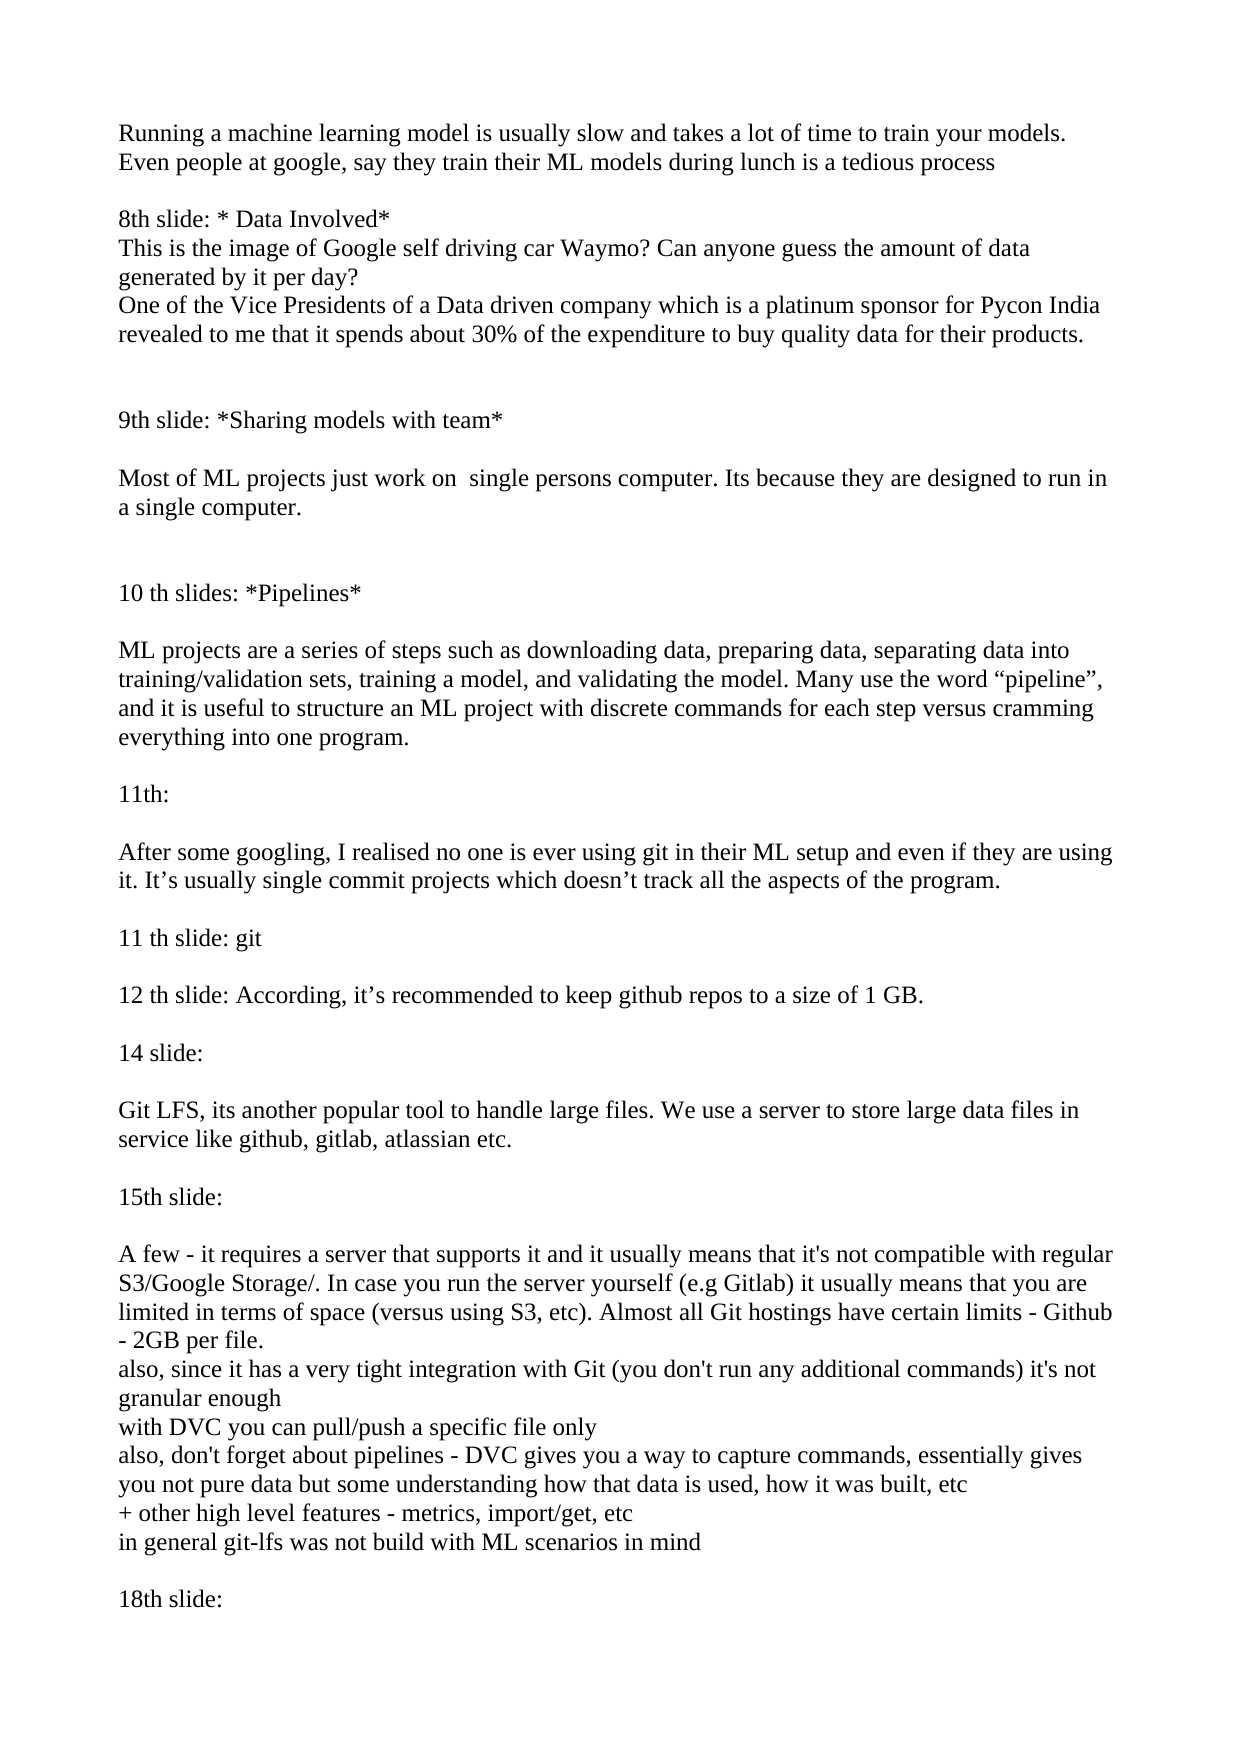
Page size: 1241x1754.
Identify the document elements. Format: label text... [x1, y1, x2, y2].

text ML projects are a series of steps such as downloading data, preparing data, separating data into training/validation sets, training a model, and validating the model. Many use the word “pipeline”, and it is useful to structure an ML project with discrete commands for each step versus cramming everything into one program. [118, 636, 1122, 751]
text 8th slide: * Data Involved* [118, 204, 1122, 233]
text 11th: [118, 779, 1122, 808]
text After some googling, I realised no one is ever using git in their ML setup and even if they are using it. It’s usually single commit projects which doesn’t track all the aspects of the program. [118, 837, 1122, 894]
text with DVC you can pull/push a specific file only [118, 1412, 1122, 1441]
text 9th slide: *Sharing models with team* [118, 406, 1122, 434]
text Running a machine learning model is usually slow and takes a lot of time to train your models. Even people at google, say they train their ML models during lunch is a tedious process [118, 118, 1122, 176]
text 11 th slide: git [118, 923, 1122, 952]
text also, don't forget about pipelines - DVC gives you a way to capture commands, essentially gives you not pure data but some understanding how that data is used, how it was built, etc [118, 1441, 1122, 1498]
text Git LFS, its another popular tool to handle large files. We use a server to store large data files in service like github, gitlab, atlassian etc. [118, 1096, 1122, 1153]
text Most of ML projects just work on single persons computer. Its because they are designed to run in a single computer. [118, 463, 1122, 521]
text + other high level features - metrics, import/get, etc [118, 1498, 1122, 1527]
text This is the image of Google self driving car Waymo? Can anyone guess the amount of data generated by it per day? [118, 233, 1122, 291]
text One of the Vice Presidents of a Data driven company which is a platinum sponsor for Pycon India revealed to me that it spends about 30% of the expenditure to buy quality data for their products. [118, 291, 1122, 348]
text A few - it requires a server that supports it and it usually means that it's not compatible with regular S3/Google Storage/. In case you run the server yourself (e.g Gitlab) it usually means that you are limited in terms of space (versus using S3, etc). Almost all Git hostings have certain limits - Github - 2GB per file. [118, 1239, 1122, 1354]
text also, since it has a very tight integration with Git (you don't run any additional commands) it's not granular enough [118, 1354, 1122, 1412]
text 18th slide: [118, 1584, 1122, 1613]
text 14 slide: [118, 1038, 1122, 1067]
text 15th slide: [118, 1182, 1122, 1211]
text in general git-lfs was not build with ML scenarios in mind [118, 1527, 1122, 1556]
text 12 th slide: According, it’s recommended to keep github repos to a size of 1 GB. [118, 981, 1122, 1009]
text 10 th slides: *Pipelines* [118, 578, 1122, 607]
